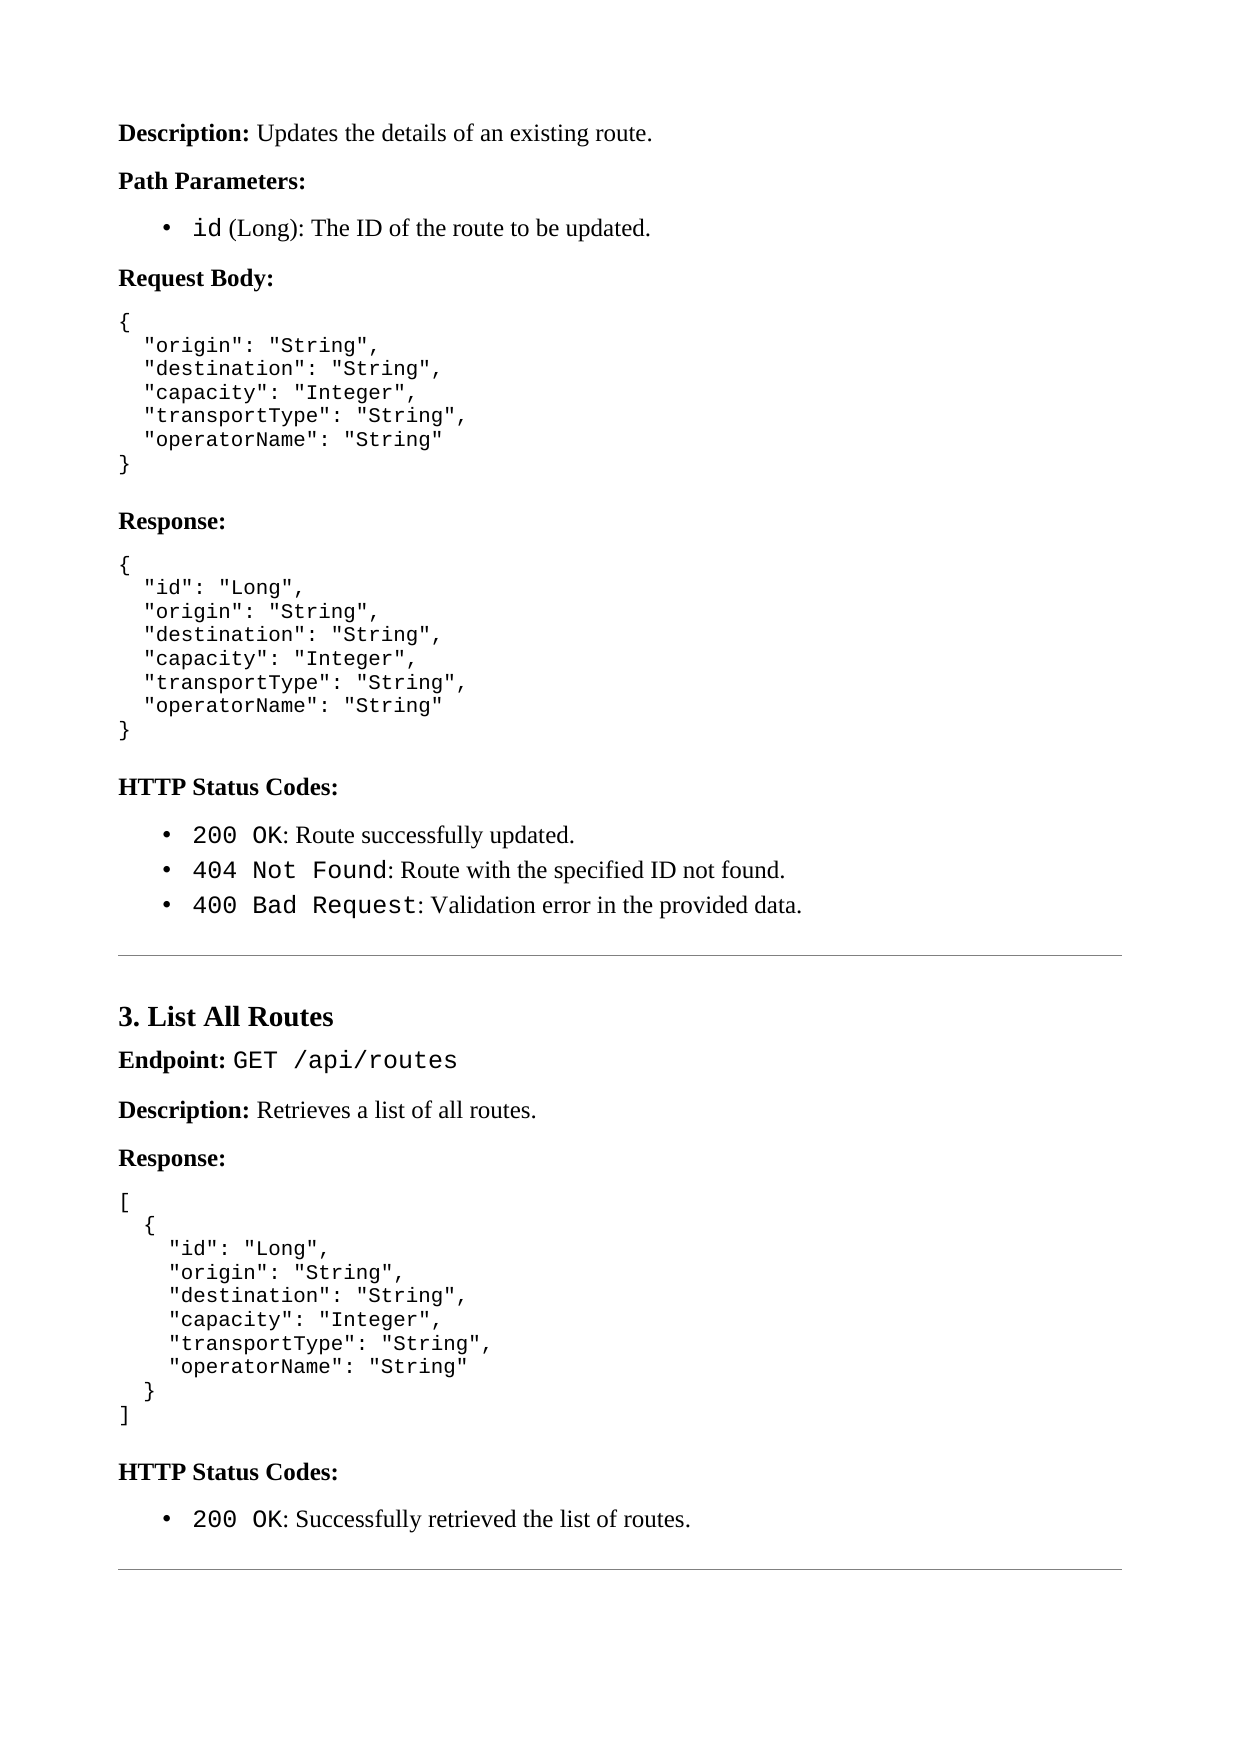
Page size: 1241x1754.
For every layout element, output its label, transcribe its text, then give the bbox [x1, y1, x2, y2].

text { [118, 311, 1122, 334]
text [ [118, 1191, 1122, 1214]
text "operatorName": "String" [118, 1356, 1122, 1380]
text "operatorName": "String" [118, 429, 1122, 453]
text Description: Updates the details of an existing route. [118, 118, 1122, 147]
list 404 Not Found: Route with the specified ID not found. [162, 855, 1122, 886]
text "origin": "String", [118, 601, 1122, 624]
text "capacity": "Integer", [118, 1309, 1122, 1333]
text HTTP Status Codes: [118, 772, 1122, 801]
text "destination": "String", [118, 1285, 1122, 1309]
text "destination": "String", [118, 358, 1122, 382]
text HTTP Status Codes: [118, 1457, 1122, 1485]
subtitle 3. List All Routes [118, 999, 1122, 1033]
text "id": "Long", [118, 1238, 1122, 1262]
text "transportType": "String", [118, 1333, 1122, 1356]
text "operatorName": "String" [118, 695, 1122, 719]
text Response: [118, 506, 1122, 535]
text Path Parameters: [118, 166, 1122, 194]
text Endpoint: GET /api/routes [118, 1046, 1122, 1076]
text "id": "Long", [118, 577, 1122, 601]
list 200 OK: Successfully retrieved the list of routes. [162, 1504, 1122, 1535]
text "destination": "String", [118, 624, 1122, 648]
text "origin": "String", [118, 334, 1122, 358]
list id (Long): The ID of the route to be updated. [162, 213, 1122, 244]
text "origin": "String", [118, 1262, 1122, 1285]
text } [118, 453, 1122, 476]
text } [118, 1380, 1122, 1403]
text { [118, 1214, 1122, 1238]
text "transportType": "String", [118, 406, 1122, 429]
text "capacity": "Integer", [118, 648, 1122, 672]
text ] [118, 1403, 1122, 1427]
list 400 Bad Request: Validation error in the provided data. [162, 891, 1122, 921]
text { [118, 553, 1122, 577]
list 200 OK: Route successfully updated. [162, 820, 1122, 851]
text "transportType": "String", [118, 672, 1122, 695]
text "capacity": "Integer", [118, 382, 1122, 406]
text } [118, 719, 1122, 743]
text Response: [118, 1143, 1122, 1172]
text Description: Retrieves a list of all routes. [118, 1096, 1122, 1124]
text Request Body: [118, 263, 1122, 292]
